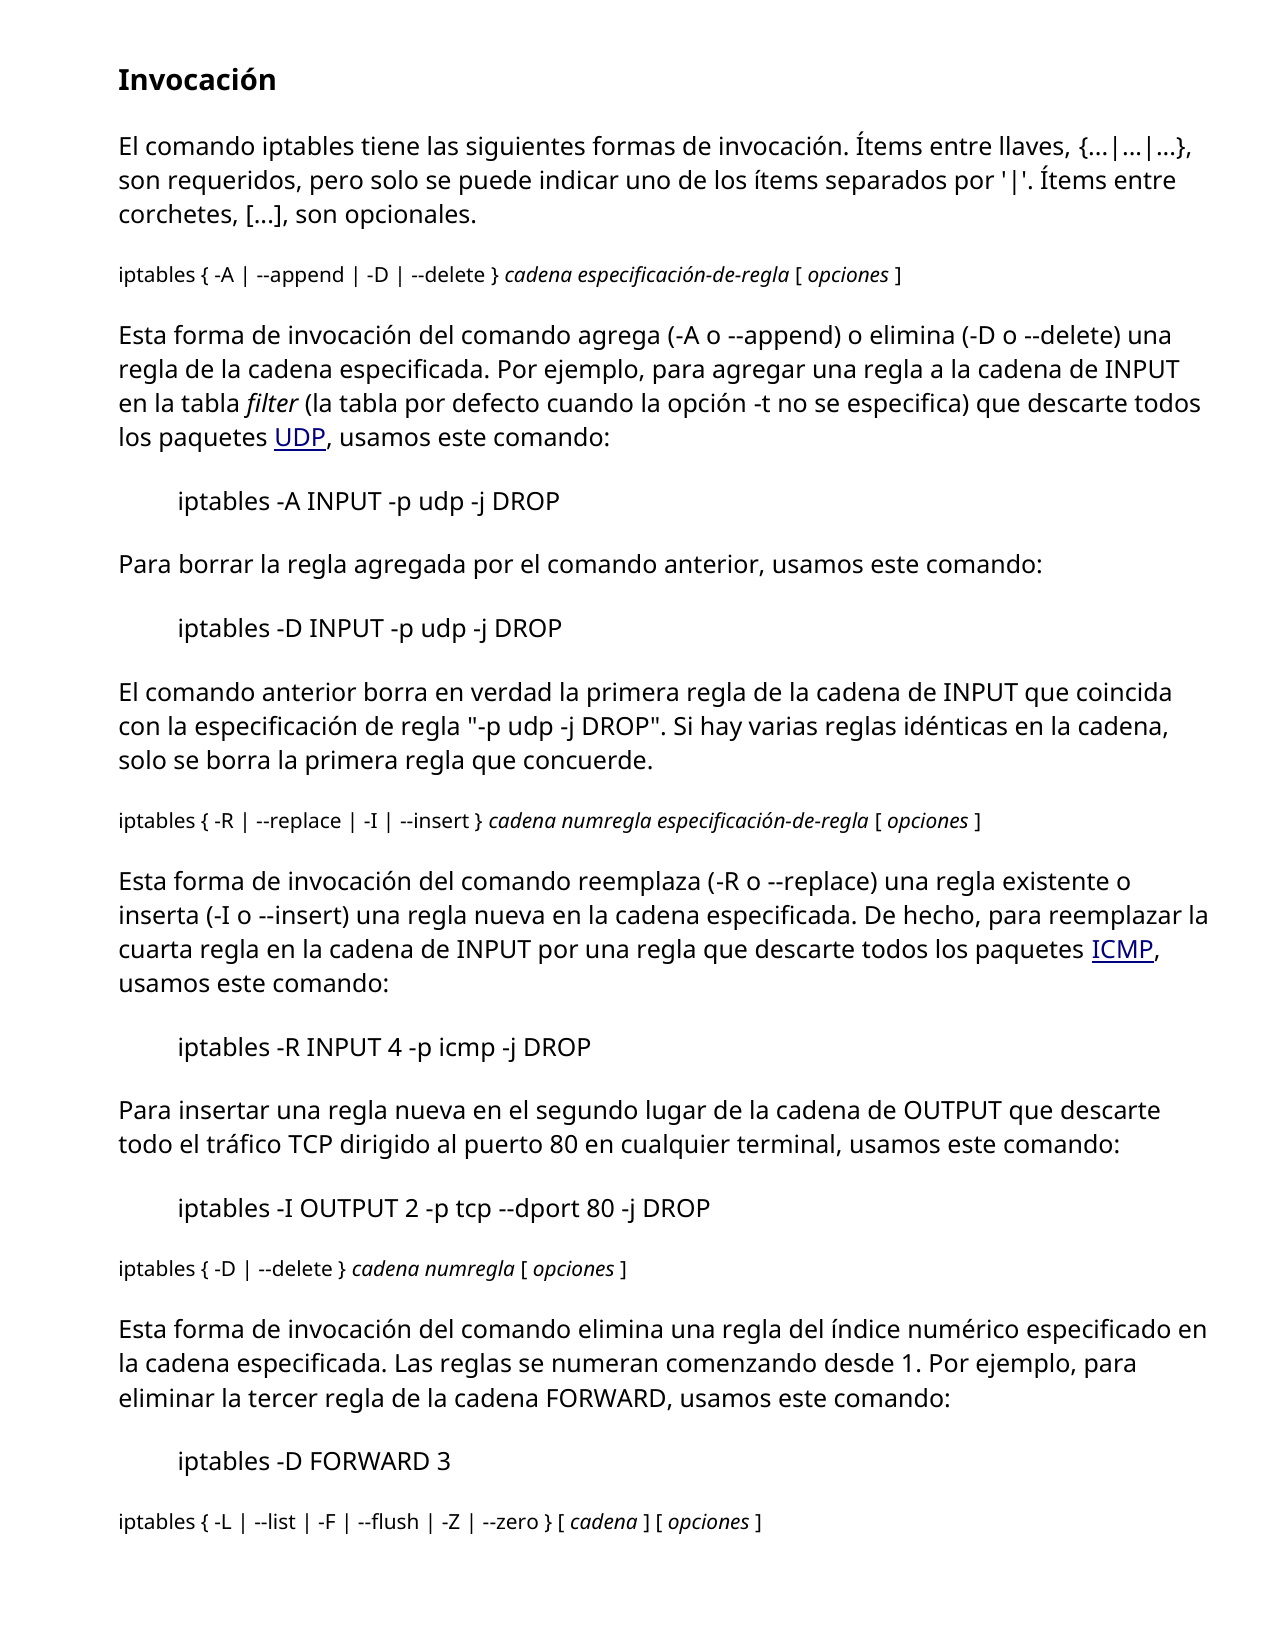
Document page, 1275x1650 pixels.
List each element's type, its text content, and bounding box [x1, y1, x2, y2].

text iptables { -A | --append | -D | --delete } cadena especificación-de-regla [ opciones ] [118, 260, 1216, 288]
list iptables -D FORWARD 3 [177, 1444, 1216, 1478]
list iptables -D INPUT -p udp -j DROP [177, 611, 1216, 645]
text Esta forma de invocación del comando agrega (-A o --append) o elimina (-D o --delete) una regla de la cadena especificada. Por ejemplo, para agregar una regla a la cadena de INPUT en la tabla filter (la tabla por defecto cuando la opción -t no se especifica) que descarte todos los paquetes UDP, usamos este comando: [118, 318, 1216, 454]
list iptables -I OUTPUT 2 -p tcp --dport 80 -j DROP [177, 1191, 1216, 1225]
text Esta forma de invocación del comando elimina una regla del índice numérico especificado en la cadena especificada. Las reglas se numeran comenzando desde 1. Por ejemplo, para eliminar la tercer regla de la cadena FORWARD, usamos este comando: [118, 1312, 1216, 1414]
text Para insertar una regla nueva en el segundo lugar de la cadena de OUTPUT que descarte todo el tráfico TCP dirigido al puerto 80 en cualquier terminal, usamos este comando: [118, 1093, 1216, 1161]
text Para borrar la regla agregada por el comando anterior, usamos este comando: [118, 547, 1216, 581]
text iptables { -D | --delete } cadena numregla [ opciones ] [118, 1254, 1216, 1283]
text iptables { -R | --replace | -I | --insert } cadena numregla especificación-de-regla [ opciones ] [118, 806, 1216, 834]
list iptables -A INPUT -p udp -j DROP [177, 483, 1216, 518]
text El comando anterior borra en verdad la primera regla de la cadena de INPUT que coincida con la especificación de regla "-p udp -j DROP". Si hay varias reglas idénticas en la cadena, solo se borra la primera regla que concuerde. [118, 674, 1216, 776]
subtitle Invocación [118, 59, 1216, 99]
text Esta forma de invocación del comando reemplaza (-R o --replace) una regla existente o inserta (-I o --insert) una regla nueva en la cadena especificada. De hecho, para reemplazar la cuarta regla en la cadena de INPUT por una regla que descarte todos los paquetes ICMP, usamos este comando: [118, 864, 1216, 1000]
list iptables -R INPUT 4 -p icmp -j DROP [177, 1029, 1216, 1063]
text iptables { -L | --list | -F | --flush | -Z | --zero } [ cadena ] [ opciones ] [118, 1507, 1216, 1536]
text El comando iptables tiene las siguientes formas de invocación. Ítems entre llaves, {...|...|...}, son requeridos, pero solo se puede indicar uno de los ítems separados por '|'. Ítems entre corchetes, [...], son opcionales. [118, 128, 1216, 230]
